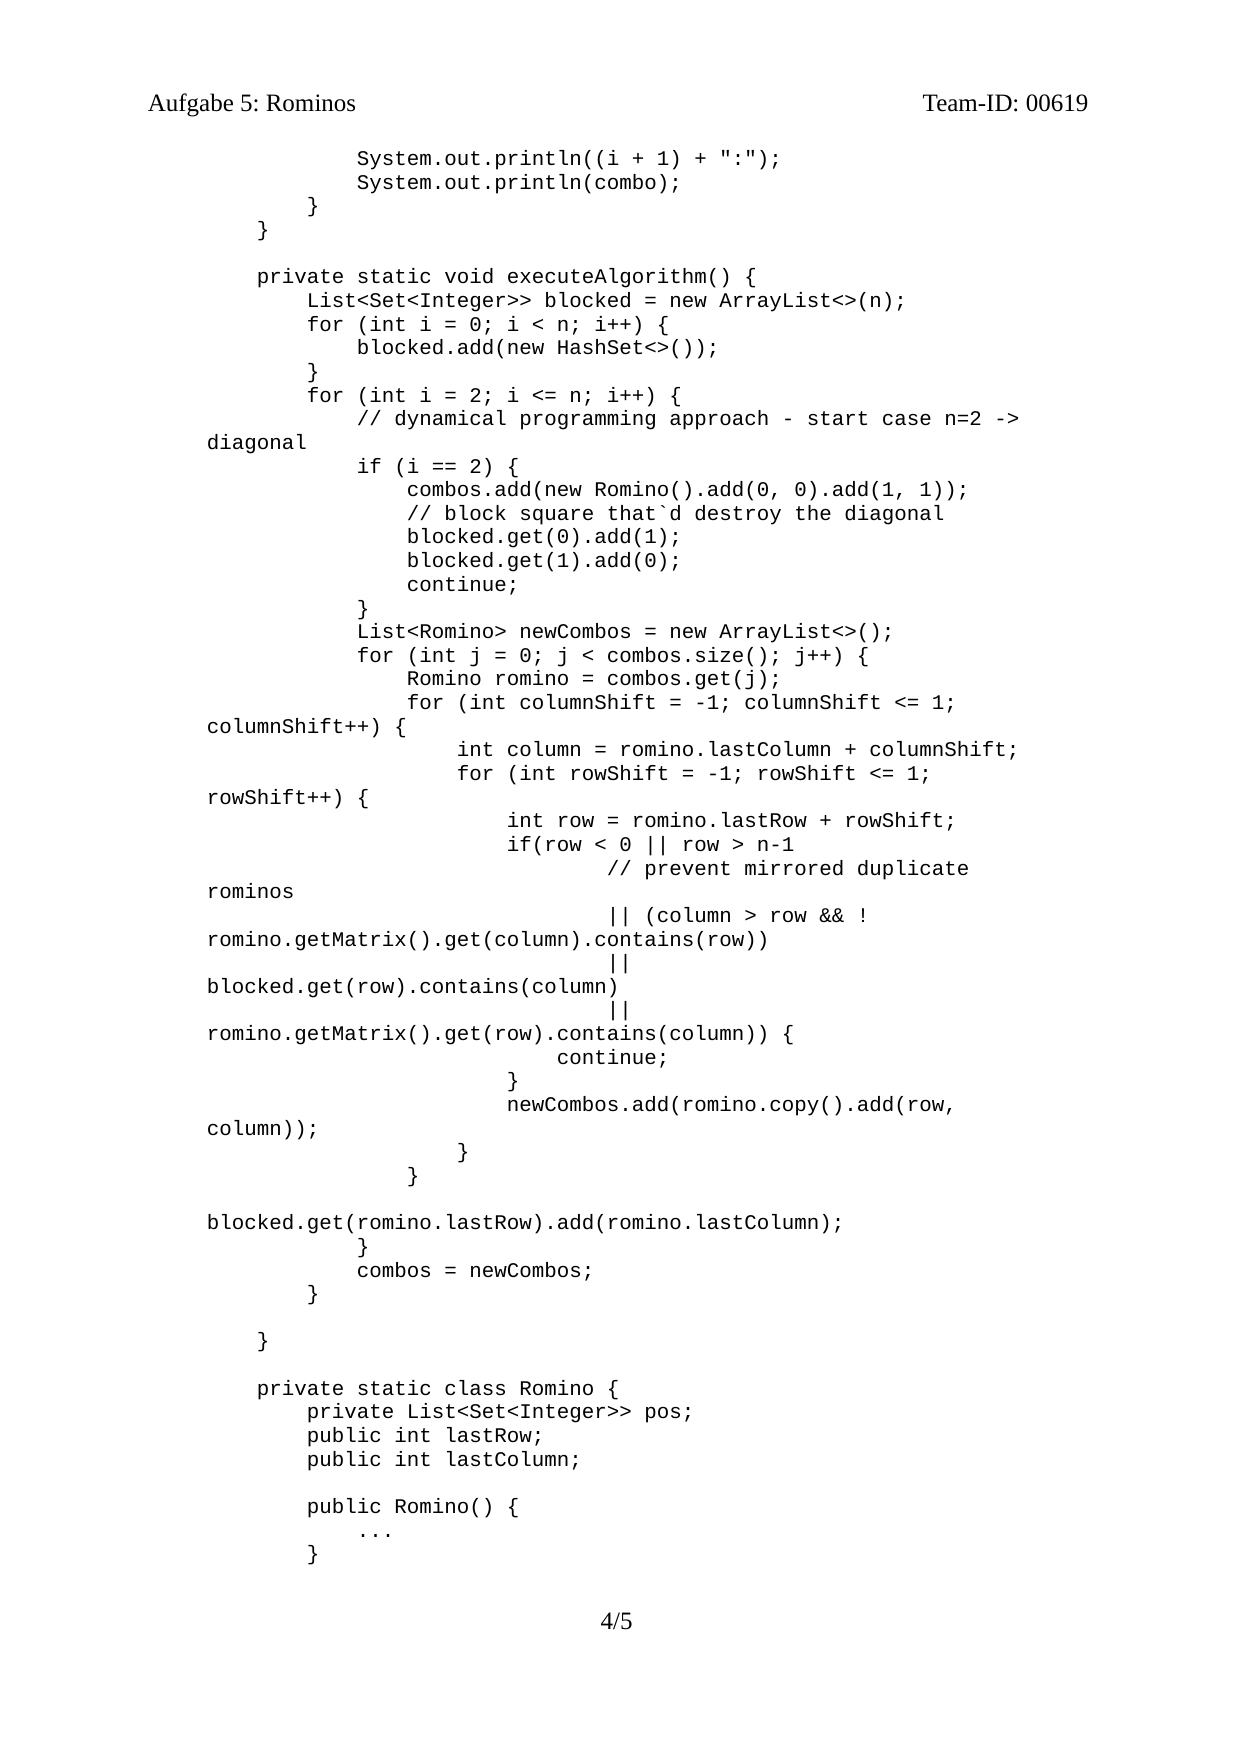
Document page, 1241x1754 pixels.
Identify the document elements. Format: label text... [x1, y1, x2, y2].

text Romino romino = combos.get(j); [207, 668, 1033, 692]
text blocked.get(romino.lastRow).add(romino.lastColumn); [207, 1189, 1033, 1236]
text || (column > row && !romino.getMatrix().get(column).contains(row)) [207, 905, 1033, 952]
text } [207, 1543, 1033, 1567]
text continue; [207, 574, 1033, 597]
text } [207, 1236, 1033, 1259]
text combos.add(new Romino().add(0, 0).add(1, 1)); [207, 479, 1033, 503]
text private static void executeAlgorithm() { [207, 266, 1033, 290]
text int row = romino.lastRow + rowShift; [207, 810, 1033, 834]
text List<Set<Integer>> blocked = new ArrayList<>(n); [207, 290, 1033, 314]
text ... [207, 1520, 1033, 1543]
text } [207, 219, 1033, 243]
text for (int i = 0; i < n; i++) { [207, 314, 1033, 337]
text if(row < 0 || row > n-1 [207, 834, 1033, 858]
text combos = newCombos; [207, 1259, 1033, 1283]
text } [207, 1331, 1033, 1354]
text // dynamical programming approach - start case n=2 -> diagonal [207, 408, 1033, 456]
text System.out.println(combo); [207, 172, 1033, 196]
text // prevent mirrored duplicate rominos [207, 858, 1033, 905]
text for (int columnShift = -1; columnShift <= 1; columnShift++) { [207, 692, 1033, 739]
text } [207, 1141, 1033, 1165]
text continue; [207, 1047, 1033, 1070]
text for (int i = 2; i <= n; i++) { [207, 385, 1033, 408]
text blocked.get(0).add(1); [207, 527, 1033, 550]
text } [207, 361, 1033, 385]
text int column = romino.lastColumn + columnShift; [207, 739, 1033, 763]
text for (int j = 0; j < combos.size(); j++) { [207, 645, 1033, 668]
text } [207, 196, 1033, 219]
text } [207, 1283, 1033, 1307]
text } [207, 597, 1033, 621]
text || blocked.get(row).contains(column) [207, 952, 1033, 999]
text System.out.println((i + 1) + ":"); [207, 148, 1033, 172]
text } [207, 1165, 1033, 1189]
text // block square that`d destroy the diagonal [207, 503, 1033, 527]
text public int lastRow; [207, 1425, 1033, 1449]
text if (i == 2) { [207, 456, 1033, 479]
text public Romino() { [207, 1496, 1033, 1520]
text blocked.get(1).add(0); [207, 550, 1033, 574]
text private List<Set<Integer>> pos; [207, 1401, 1033, 1425]
text private static class Romino { [207, 1378, 1033, 1401]
text blocked.add(new HashSet<>()); [207, 337, 1033, 361]
text } [207, 1070, 1033, 1094]
text || romino.getMatrix().get(row).contains(column)) { [207, 999, 1033, 1047]
text newCombos.add(romino.copy().add(row, column)); [207, 1094, 1033, 1141]
text public int lastColumn; [207, 1449, 1033, 1472]
text List<Romino> newCombos = new ArrayList<>(); [207, 621, 1033, 645]
text for (int rowShift = -1; rowShift <= 1; rowShift++) { [207, 763, 1033, 810]
